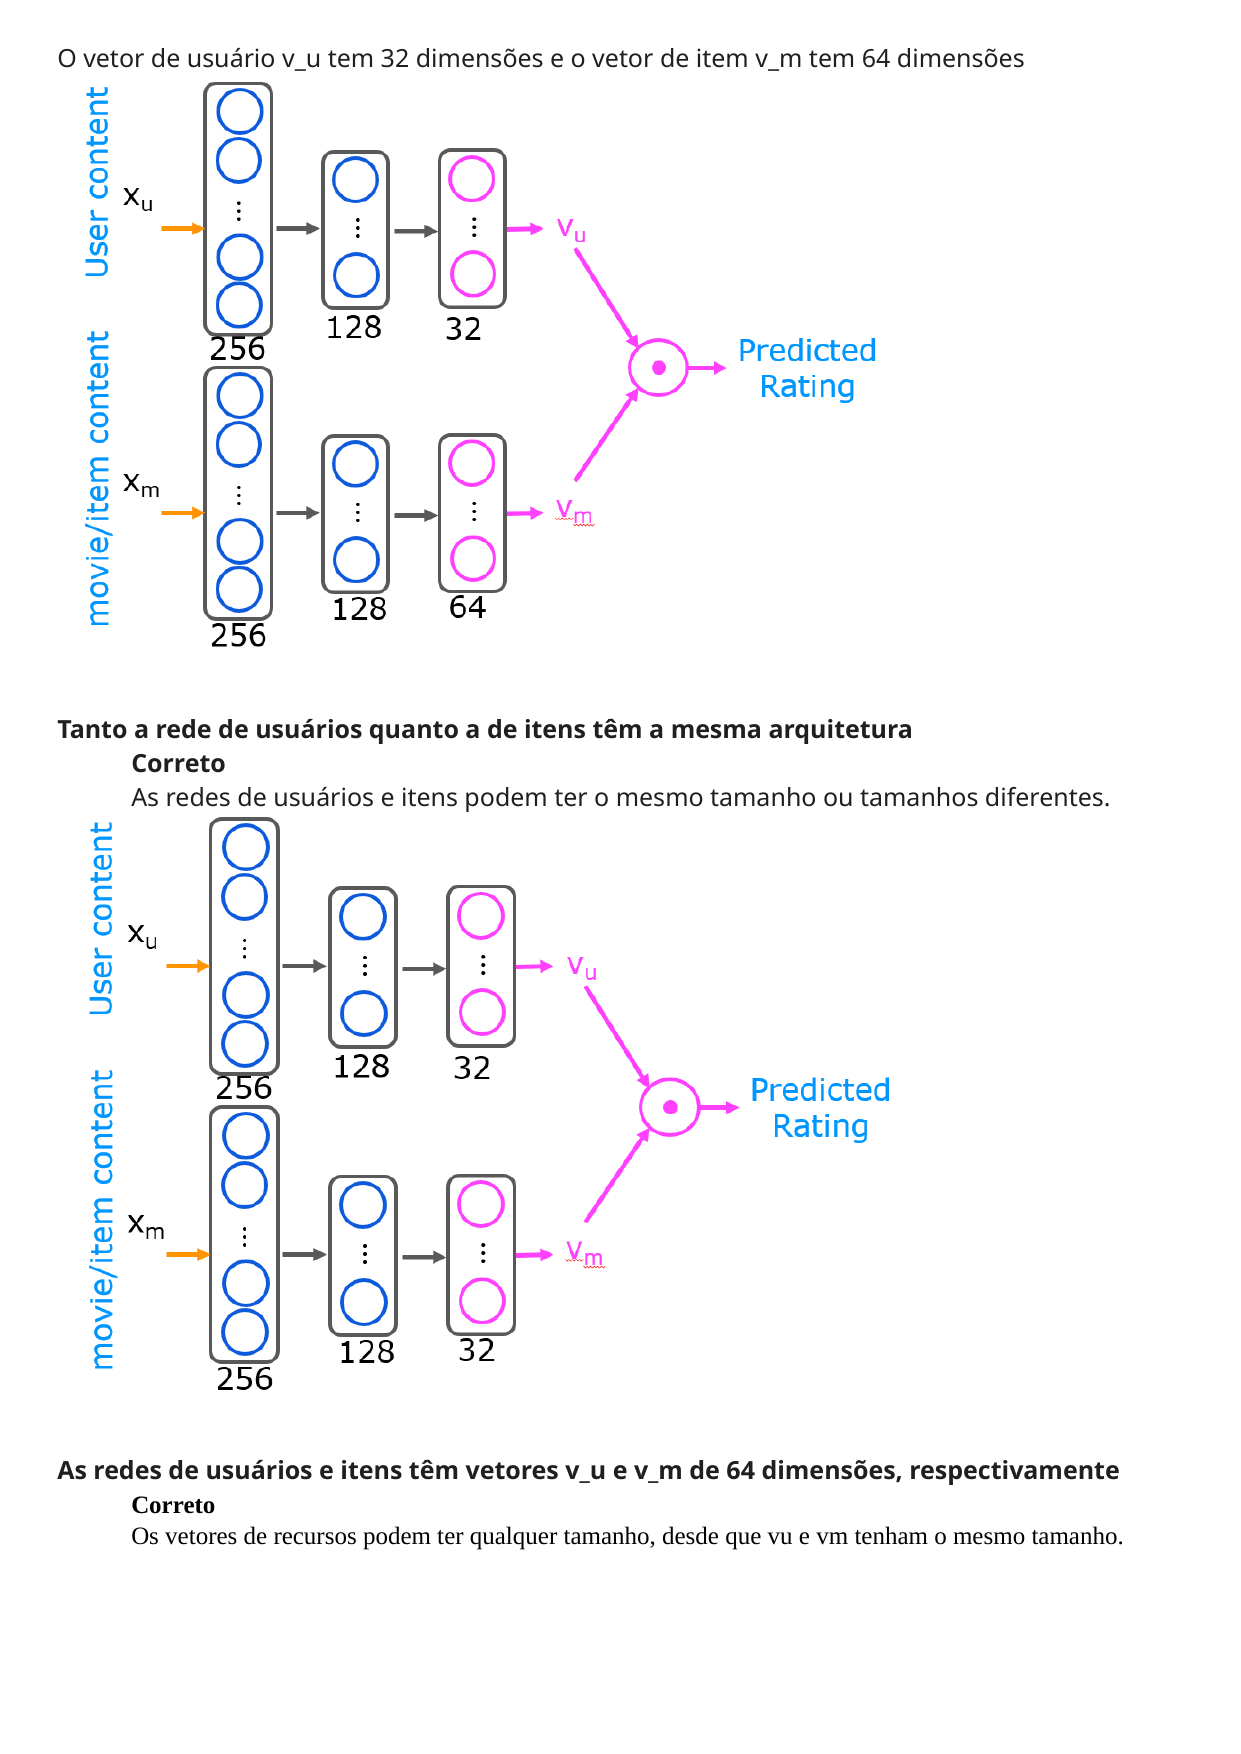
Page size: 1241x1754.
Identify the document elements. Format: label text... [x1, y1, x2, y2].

text As redes de usuários e itens podem ter o mesmo tamanho ou tamanhos diferentes. [57, 779, 1199, 813]
text Tanto a rede de usuários quanto a de itens têm a mesma arquitetura [57, 711, 1199, 745]
text O vetor de usuário v_u tem 32 dimensões e o vetor de item v_m tem 64 dimensões [57, 41, 1199, 654]
picture [57, 813, 893, 1396]
picture [57, 75, 885, 654]
text Os vetores de recursos podem ter qualquer tamanho, desde que vu​ e vm​ tenham o mesmo tamanho. [57, 1521, 1199, 1549]
text Correto [57, 745, 1199, 779]
text As redes de usuários e itens têm vetores v_u e v_m de 64 dimensões, respectivamente Correto [57, 1453, 1199, 1521]
